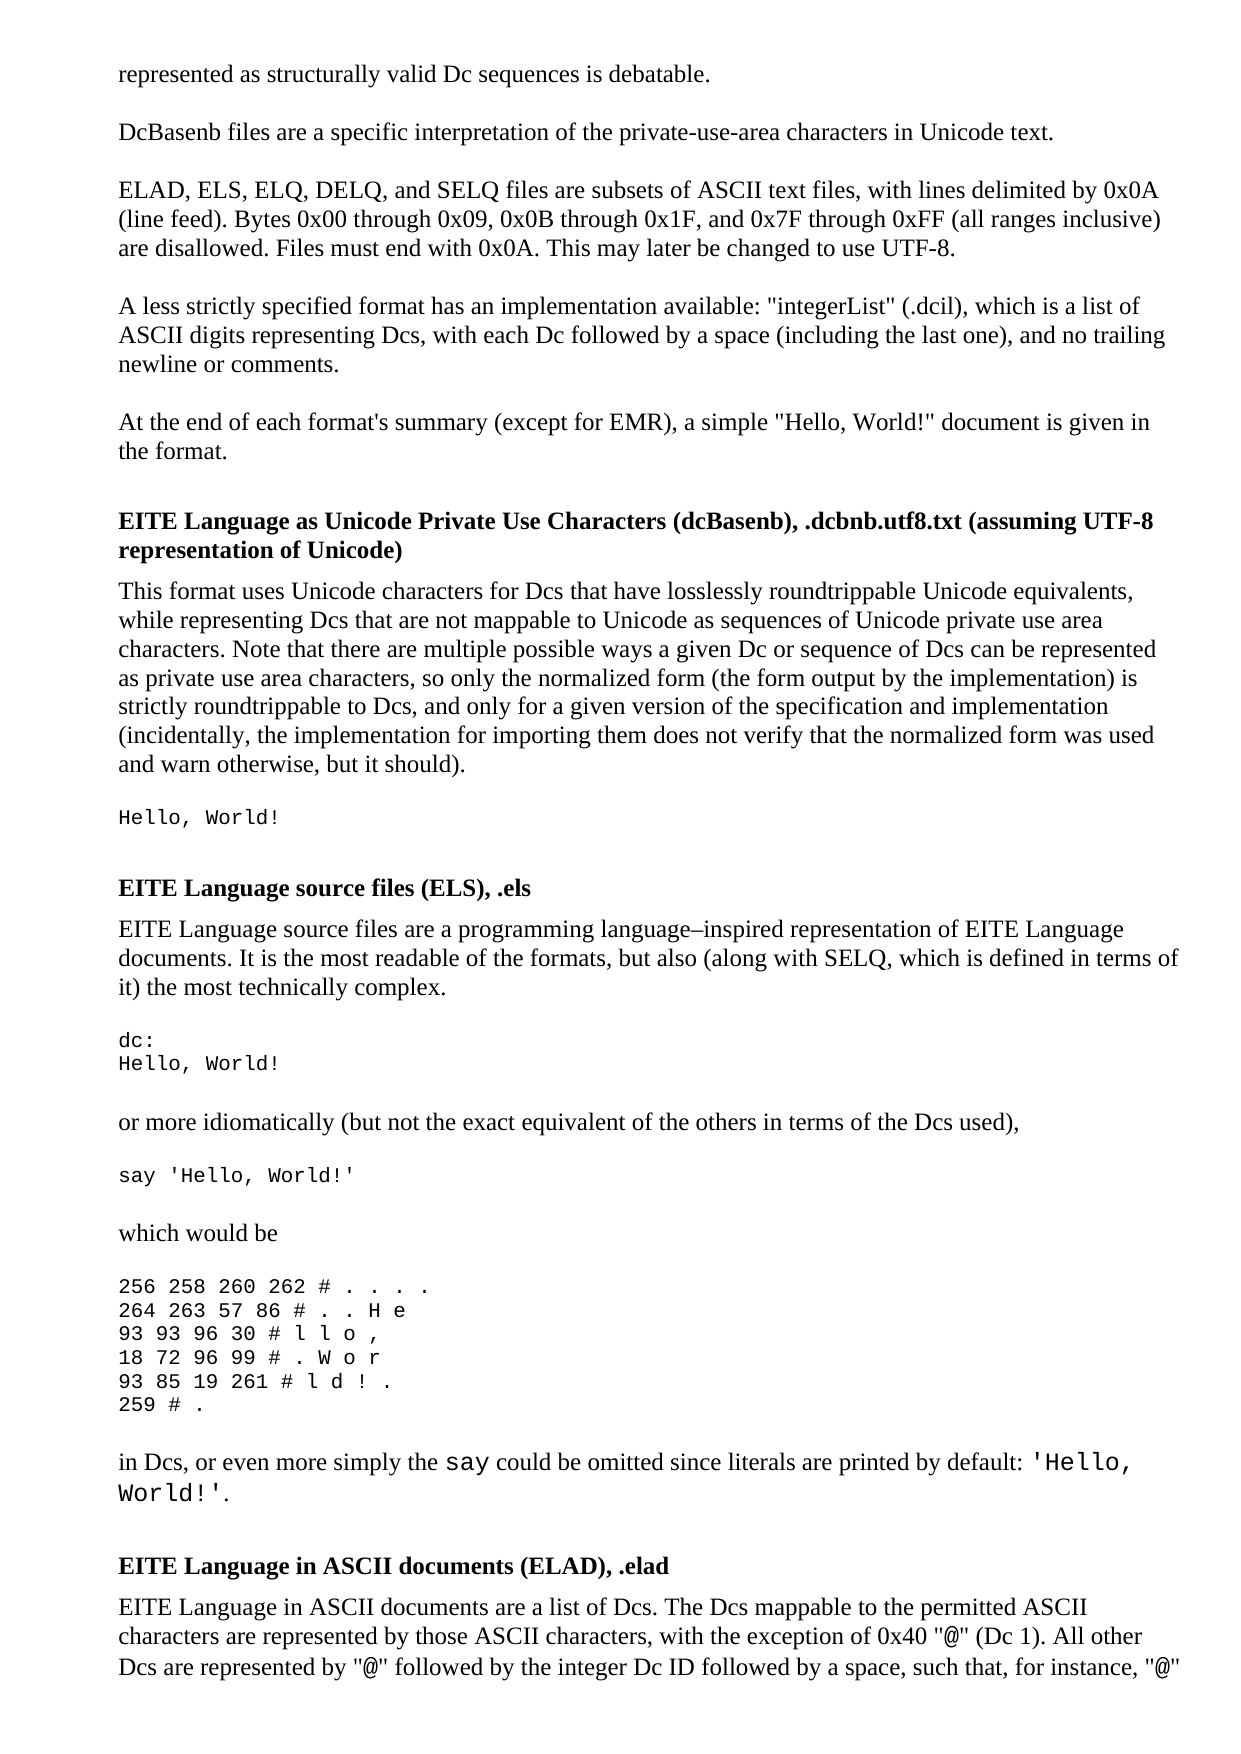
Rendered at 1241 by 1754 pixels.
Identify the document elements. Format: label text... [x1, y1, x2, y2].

subtitle EITE Language source files (ELS), .els [118, 873, 1181, 902]
text 18 72 96 99 # . W o r [118, 1347, 1181, 1371]
text in Dcs, or even more simply the say could be omitted since literals are printed by default: 'Hello, World!'. [118, 1447, 1181, 1509]
text 259 # . [118, 1394, 1181, 1418]
text EITE Language in ASCII documents are a list of Dcs. The Dcs mappable to the permitted ASCII characters are represented by those ASCII characters, with the exception of 0x40 "@" (Dc 1). All other Dcs are represented by "@" followed by the integer Dc ID followed by a space, such that, for instance, "@" [118, 1592, 1181, 1683]
subtitle EITE Language as Unicode Private Use Characters (dcBasenb), .dcbnb.utf8.txt (assuming UTF-8 representation of Unicode) [118, 506, 1181, 564]
text At the end of each format's summary (except for EMR), a simple "Hello, World!" document is given in the format. [118, 407, 1181, 464]
text which would be [118, 1218, 1181, 1247]
text 264 263 57 86 # . . H e [118, 1300, 1181, 1323]
text 93 93 96 30 # l l o , [118, 1323, 1181, 1347]
text Hello, World! [118, 1053, 1181, 1077]
text Hello, World! [118, 807, 1181, 831]
text say 'Hello, World!' [118, 1165, 1181, 1188]
text This format uses Unicode characters for Dcs that have losslessly roundtrippable Unicode equivalents, while representing Dcs that are not mappable to Unicode as sequences of Unicode private use area characters. Note that there are multiple possible ways a given Dc or sequence of Dcs can be represented as private use area characters, so only the normalized form (the form output by the implementation) is strictly roundtrippable to Dcs, and only for a given version of the specification and implementation (incidentally, the implementation for importing them does not verify that the normalized form was used and warn otherwise, but it should). [118, 576, 1181, 778]
text A less strictly specified format has an implementation available: "integerList" (.dcil), which is a list of ASCII digits representing Dcs, with each Dc followed by a space (including the last one), and no trailing newline or comments. [118, 291, 1181, 377]
subtitle EITE Language in ASCII documents (ELAD), .elad [118, 1551, 1181, 1580]
text 93 85 19 261 # l d ! . [118, 1371, 1181, 1394]
text represented as structurally valid Dc sequences is debatable. [118, 59, 1181, 88]
text ELAD, ELS, ELQ, DELQ, and SELQ files are subsets of ASCII text files, with lines delimited by 0x0A (line feed). Bytes 0x00 through 0x09, 0x0B through 0x1F, and 0x7F through 0xFF (all ranges inclusive) are disallowed. Files must end with 0x0A. This may later be changed to use UTF-8. [118, 176, 1181, 262]
text 256 258 260 262 # . . . . [118, 1276, 1181, 1300]
text or more idiomatically (but not the exact equivalent of the others in terms of the Dcs used), [118, 1107, 1181, 1135]
text dc: [118, 1030, 1181, 1053]
text EITE Language source files are a programming language–inspired representation of EITE Language documents. It is the most readable of the formats, but also (along with SELQ, which is defined in terms of it) the most technically complex. [118, 914, 1181, 1000]
text DcBasenb files are a specific interpretation of the private-use-area characters in Unicode text. [118, 117, 1181, 146]
